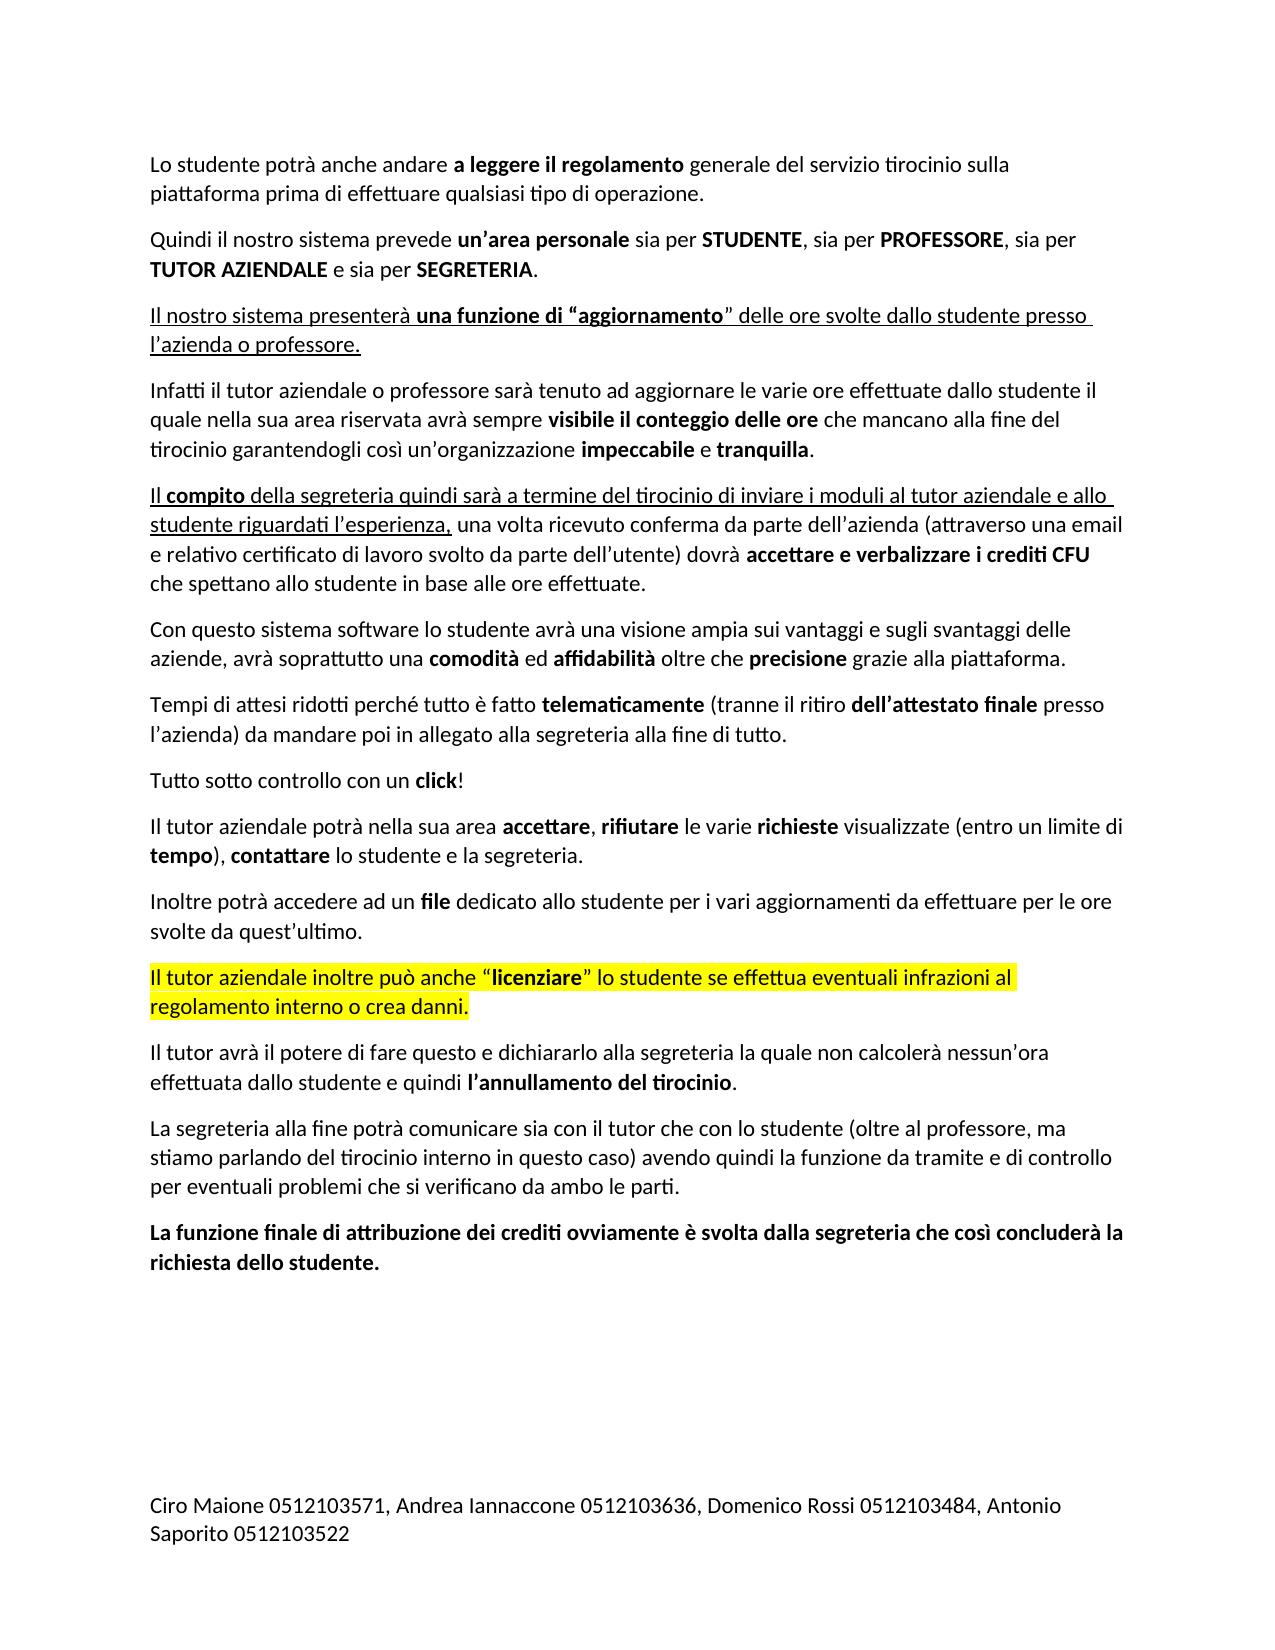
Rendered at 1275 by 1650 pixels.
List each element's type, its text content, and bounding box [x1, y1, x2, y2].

text Il tutor avrà il potere di fare questo e dichiararlo alla segreteria la quale non calcolerà nessun’ora effettuata dallo studente e quindi l’annullamento del tirocinio. [150, 1038, 1125, 1096]
text Il compito della segreteria quindi sarà a termine del tirocinio di inviare i moduli al tutor aziendale e allo studente riguardati l’esperienza, una volta ricevuto conferma da parte dell’azienda (attraverso una email e relativo certificato di lavoro svolto da parte dell’utente) dovrà accettare e verbalizzare i crediti CFU che spettano allo studente in base alle ore effettuate. [150, 481, 1125, 597]
text La segreteria alla fine potrà comunicare sia con il tutor che con lo studente (oltre al professore, ma stiamo parlando del tirocinio interno in questo caso) avendo quindi la funzione da tramite e di controllo per eventuali problemi che si verificano da ambo le parti. [150, 1114, 1125, 1201]
text Il tutor aziendale inoltre può anche “licenziare” lo studente se effettua eventuali infrazioni al regolamento interno o crea danni. [150, 963, 1125, 1020]
text La funzione finale di attribuzione dei crediti ovviamente è svolta dalla segreteria che così concluderà la richiesta dello studente. [150, 1218, 1125, 1276]
text Il nostro sistema presenterà una funzione di “aggiornamento” delle ore svolte dallo studente presso l’azienda o professore. [150, 301, 1125, 358]
text Il tutor aziendale potrà nella sua area accettare, rifiutare le varie richieste visualizzate (entro un limite di tempo), contattare lo studente e la segreteria. [150, 812, 1125, 869]
text Tempi di attesi ridotti perché tutto è fatto telematicamente (tranne il ritiro dell’attestato finale presso l’azienda) da mandare poi in allegato alla segreteria alla fine di tutto. [150, 691, 1125, 748]
text Inoltre potrà accedere ad un file dedicato allo studente per i vari aggiornamenti da effettuare per le ore svolte da quest’ultimo. [150, 887, 1125, 945]
text Infatti il tutor aziendale o professore sarà tenuto ad aggiornare le varie ore effettuate dallo studente il quale nella sua area riservata avrà sempre visibile il conteggio delle ore che mancano alla fine del tirocinio garantendogli così un’organizzazione impeccabile e tranquilla. [150, 376, 1125, 463]
text Tutto sotto controllo con un click! [150, 766, 1125, 794]
text Quindi il nostro sistema prevede un’area personale sia per STUDENTE, sia per PROFESSORE, sia per TUTOR AZIENDALE e sia per SEGRETERIA. [150, 225, 1125, 283]
text Lo studente potrà anche andare a leggere il regolamento generale del servizio tirocinio sulla piattaforma prima di effettuare qualsiasi tipo di operazione. [150, 150, 1125, 207]
text Con questo sistema software lo studente avrà una visione ampia sui vantaggi e sugli svantaggi delle aziende, avrà soprattutto una comodità ed affidabilità oltre che precisione grazie alla piattaforma. [150, 615, 1125, 673]
